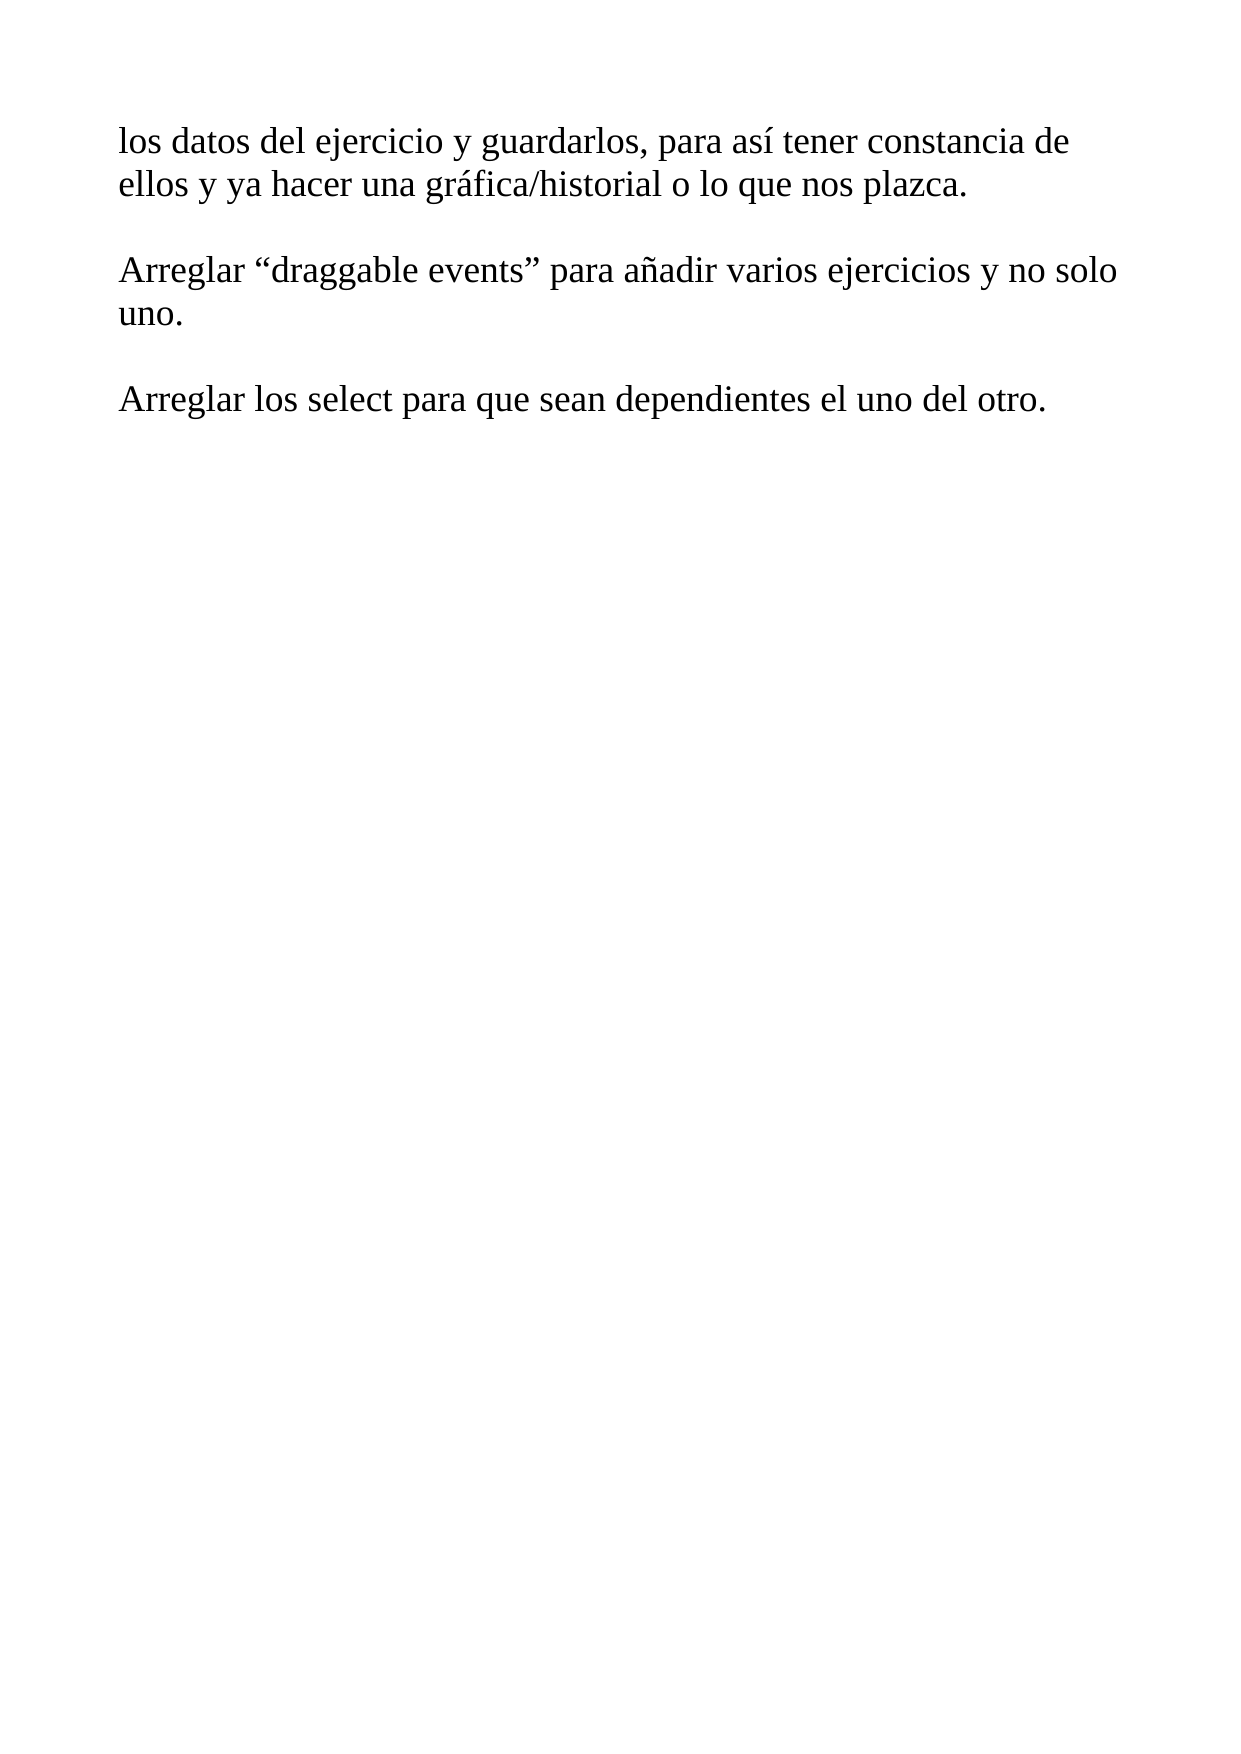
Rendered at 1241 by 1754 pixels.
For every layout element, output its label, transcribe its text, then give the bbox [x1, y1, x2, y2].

text Arreglar “draggable events” para añadir varios ejercicios y no solo uno. [118, 247, 1122, 334]
text Arreglar los select para que sean dependientes el uno del otro. [118, 377, 1122, 420]
text los datos del ejercicio y guardarlos, para así tener constancia de ellos y ya hacer una gráfica/historial o lo que nos plazca. [118, 118, 1122, 204]
